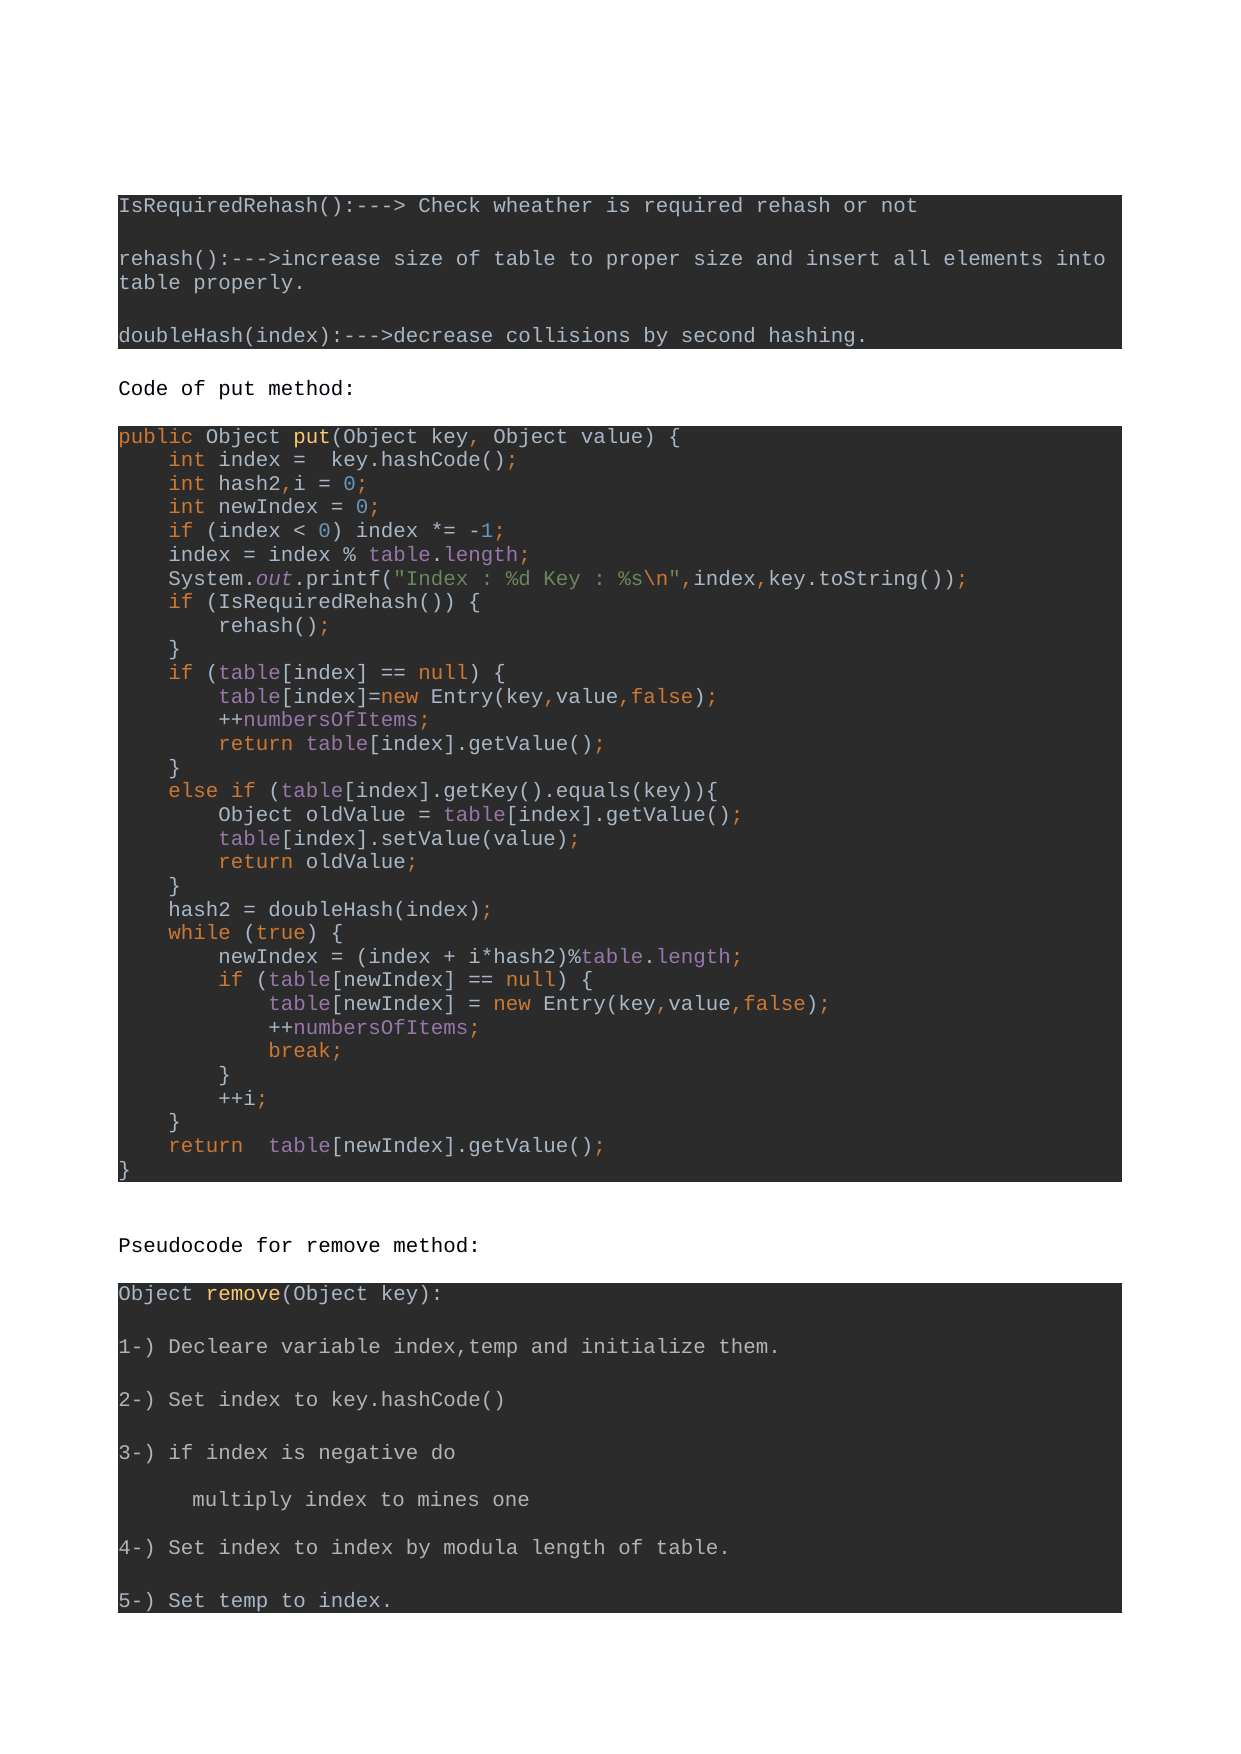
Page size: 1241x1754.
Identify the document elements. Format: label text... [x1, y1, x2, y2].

text } [118, 875, 1122, 898]
text break; [118, 1040, 1122, 1064]
text } [118, 1111, 1122, 1135]
text return table[newIndex].getValue(); [118, 1135, 1122, 1159]
text ++numbersOfItems; [118, 709, 1122, 733]
text multiply index to mines one [118, 1489, 1122, 1513]
text 5-) Set temp to index. [118, 1590, 1122, 1613]
text if (index < 0) index *= -1; [118, 520, 1122, 544]
text } [118, 1159, 1122, 1182]
text table[index]=new Entry(key,value,false); [118, 686, 1122, 709]
text System.out.printf("Index : %d Key : %s\n",index,key.toString()); [118, 567, 1122, 591]
text 3-) if index is negative do [118, 1442, 1122, 1466]
text Code of put method: [118, 378, 1122, 402]
text 1-) Decleare variable index,temp and initialize them. [118, 1336, 1122, 1359]
text else if (table[index].getKey().equals(key)){ [118, 780, 1122, 804]
text doubleHash(index):--->decrease collisions by second hashing. [118, 325, 1122, 349]
text newIndex = (index + i*hash2)%table.length; [118, 946, 1122, 969]
text if (IsRequiredRehash()) { [118, 591, 1122, 615]
text } [118, 757, 1122, 780]
text rehash(); [118, 615, 1122, 638]
text ++i; [118, 1088, 1122, 1111]
text Object oldValue = table[index].getValue(); [118, 804, 1122, 828]
text } [118, 638, 1122, 662]
text int newIndex = 0; [118, 497, 1122, 520]
text } [118, 1064, 1122, 1088]
text table[newIndex] = new Entry(key,value,false); [118, 993, 1122, 1017]
text Object remove(Object key): [118, 1283, 1122, 1306]
text table[index].setValue(value); [118, 828, 1122, 851]
text ++numbersOfItems; [118, 1017, 1122, 1040]
text return table[index].getValue(); [118, 733, 1122, 757]
text if (table[newIndex] == null) { [118, 969, 1122, 993]
text while (true) { [118, 922, 1122, 946]
text return oldValue; [118, 851, 1122, 875]
text Pseudocode for remove method: [118, 1235, 1122, 1259]
text IsRequiredRehash():---> Check wheather is required rehash or not [118, 195, 1122, 219]
text index = index % table.length; [118, 544, 1122, 567]
text 2-) Set index to key.hashCode() [118, 1389, 1122, 1413]
text int hash2,i = 0; [118, 473, 1122, 497]
text hash2 = doubleHash(index); [118, 898, 1122, 922]
text int index = key.hashCode(); [118, 449, 1122, 473]
text public Object put(Object key, Object value) { [118, 426, 1122, 449]
text 4-) Set index to index by modula length of table. [118, 1537, 1122, 1560]
text if (table[index] == null) { [118, 662, 1122, 686]
text rehash():--->increase size of table to proper size and insert all elements into table properly. [118, 248, 1122, 296]
